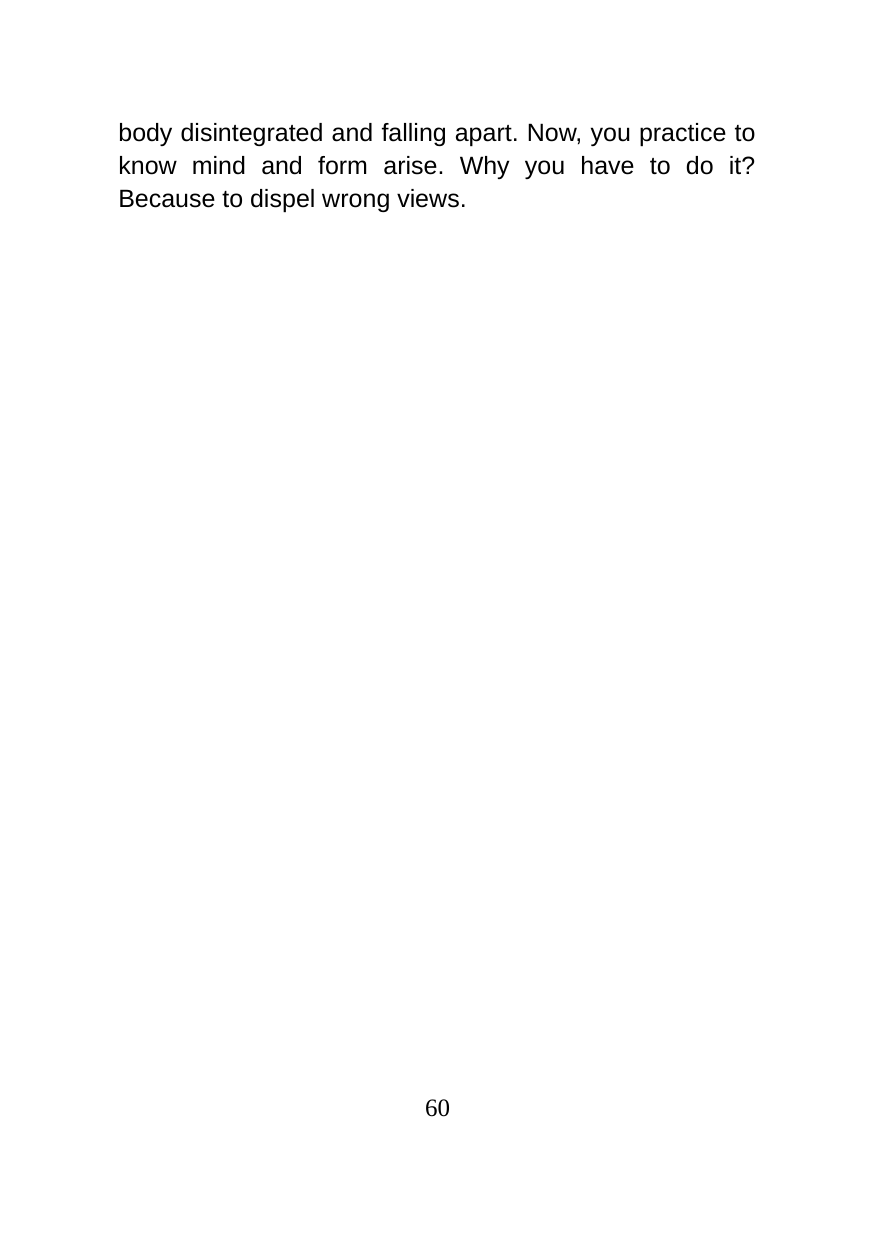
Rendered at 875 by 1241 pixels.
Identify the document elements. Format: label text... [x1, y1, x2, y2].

text body disintegrated and falling apart. Now, you practice to know mind and form arise. Why you have to do it? Because to dispel wrong views. [118, 118, 756, 213]
